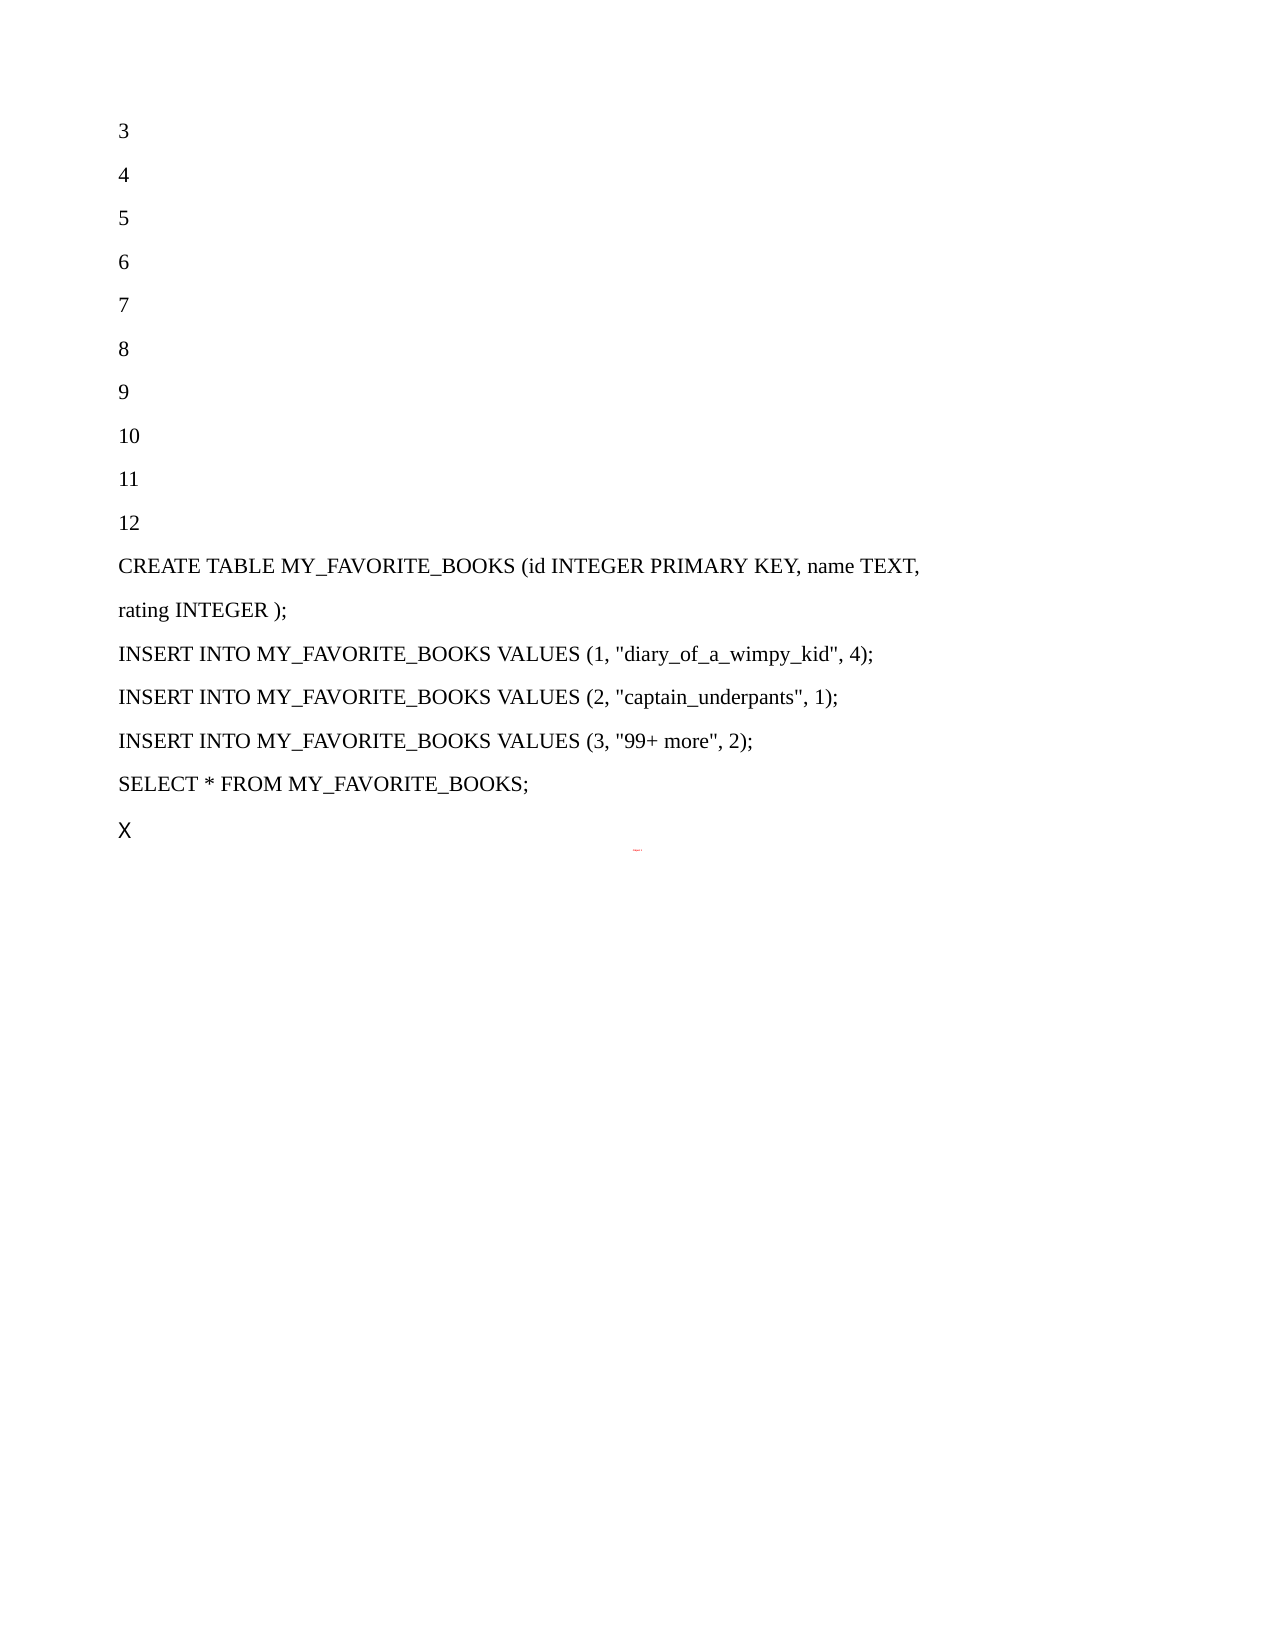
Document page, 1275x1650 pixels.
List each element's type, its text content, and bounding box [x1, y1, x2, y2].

text 9 [118, 379, 1157, 404]
text 12 [118, 510, 1157, 535]
text 4 [118, 162, 1157, 187]
text 6 [118, 249, 1157, 274]
text 8 [118, 336, 1157, 361]
text INSERT INTO MY_FAVORITE_BOOKS VALUES (2, "captain_underpants", 1); [118, 684, 1157, 709]
text 7 [118, 292, 1157, 317]
text X [118, 815, 1157, 844]
text INSERT INTO MY_FAVORITE_BOOKS VALUES (1, "diary_of_a_wimpy_kid", 4); [118, 641, 1157, 666]
text 10 [118, 423, 1157, 448]
text 11 [118, 466, 1157, 492]
text 5 [118, 205, 1157, 230]
text SELECT * FROM MY_FAVORITE_BOOKS; [118, 771, 1157, 796]
text CREATE TABLE MY_FAVORITE_BOOKS (id INTEGER PRIMARY KEY, name TEXT, [118, 553, 1157, 579]
text rating INTEGER ); [118, 597, 1157, 622]
text INSERT INTO MY_FAVORITE_BOOKS VALUES (3, "99+ more", 2); [118, 728, 1157, 753]
text 3 [118, 118, 1157, 143]
